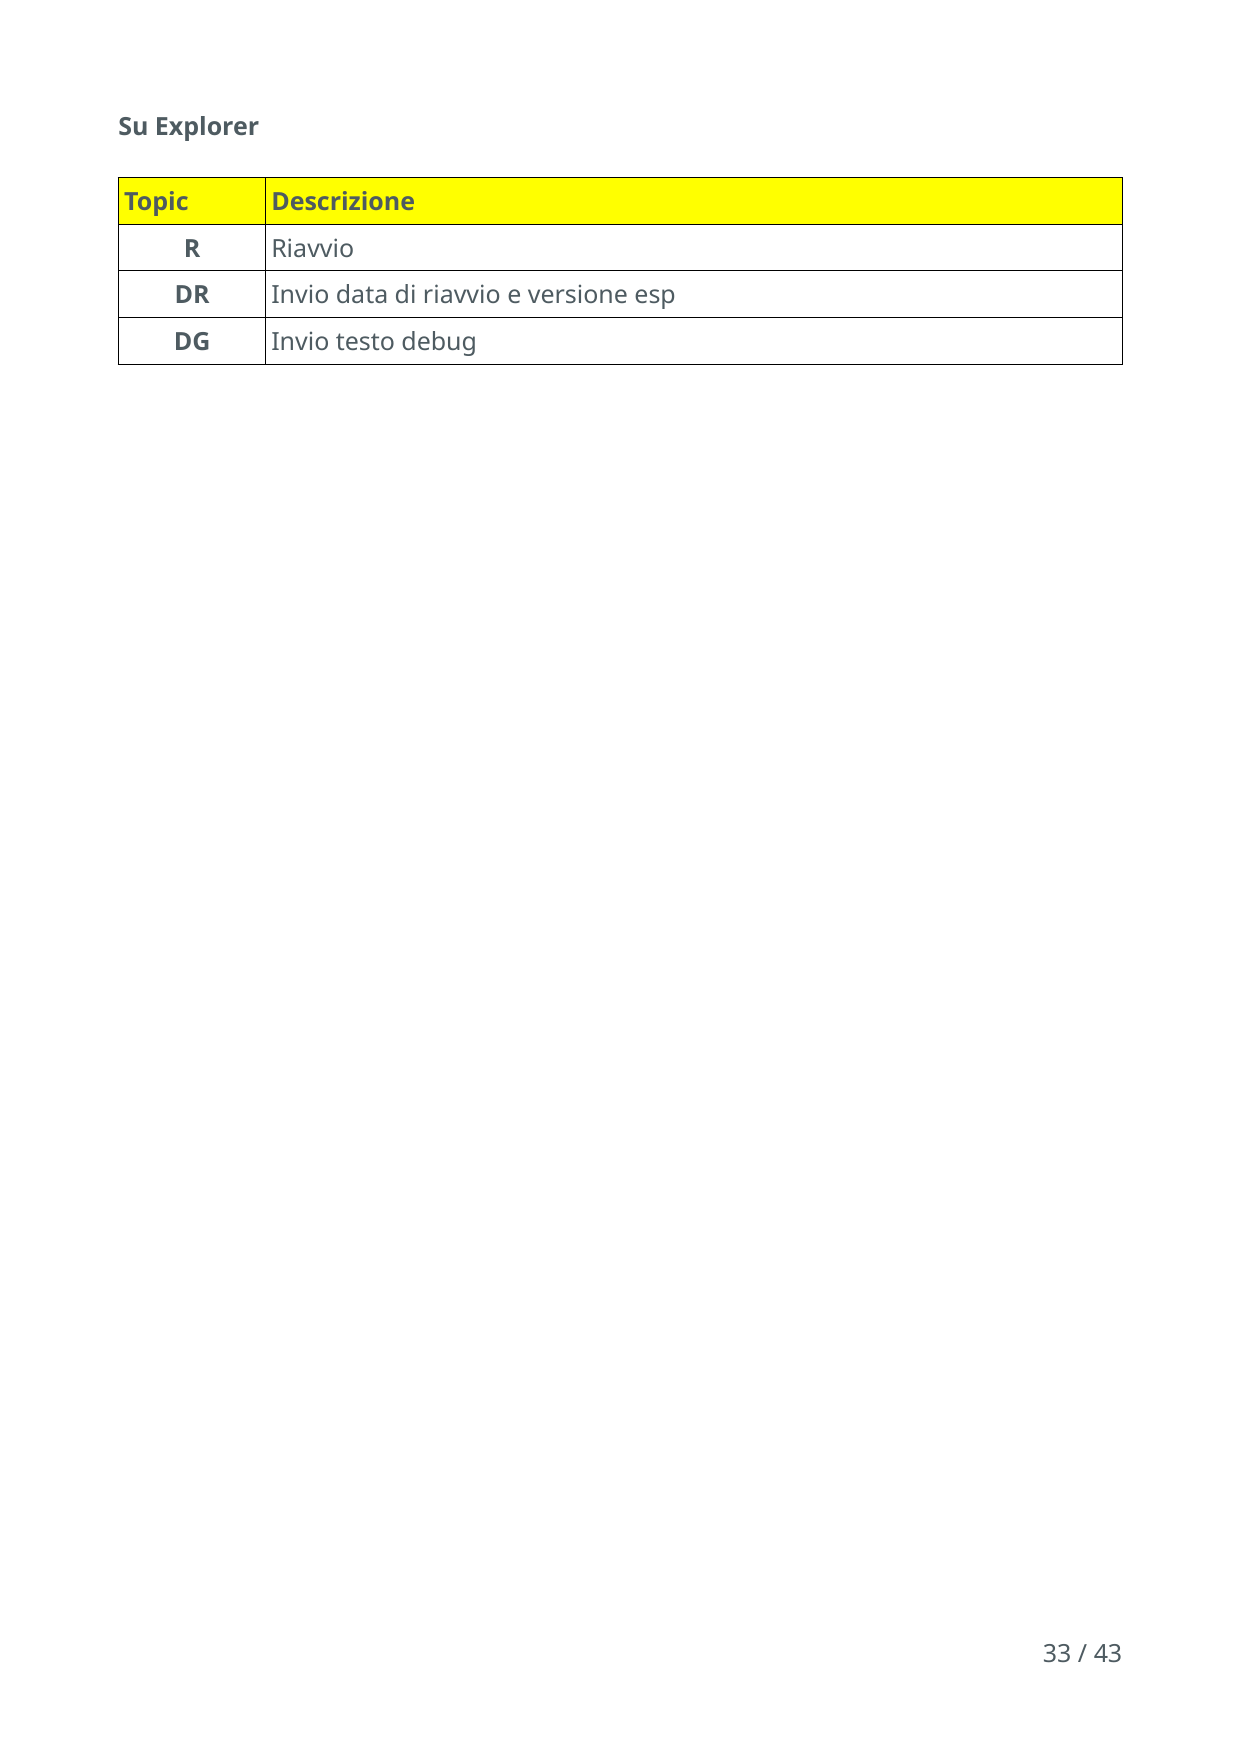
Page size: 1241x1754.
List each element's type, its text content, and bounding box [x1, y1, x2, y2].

table_cell Riavvio [266, 225, 1122, 270]
table_header Descrizione [266, 178, 1122, 224]
table_cell DR [119, 271, 265, 317]
text Su Explorer [259, 109, 1122, 143]
table_cell Invio testo debug [266, 318, 1122, 363]
table_cell R [119, 225, 265, 270]
table_cell Invio data di riavvio e versione esp [266, 271, 1122, 317]
table_cell DG [119, 318, 265, 363]
table_header Topic [119, 178, 265, 224]
